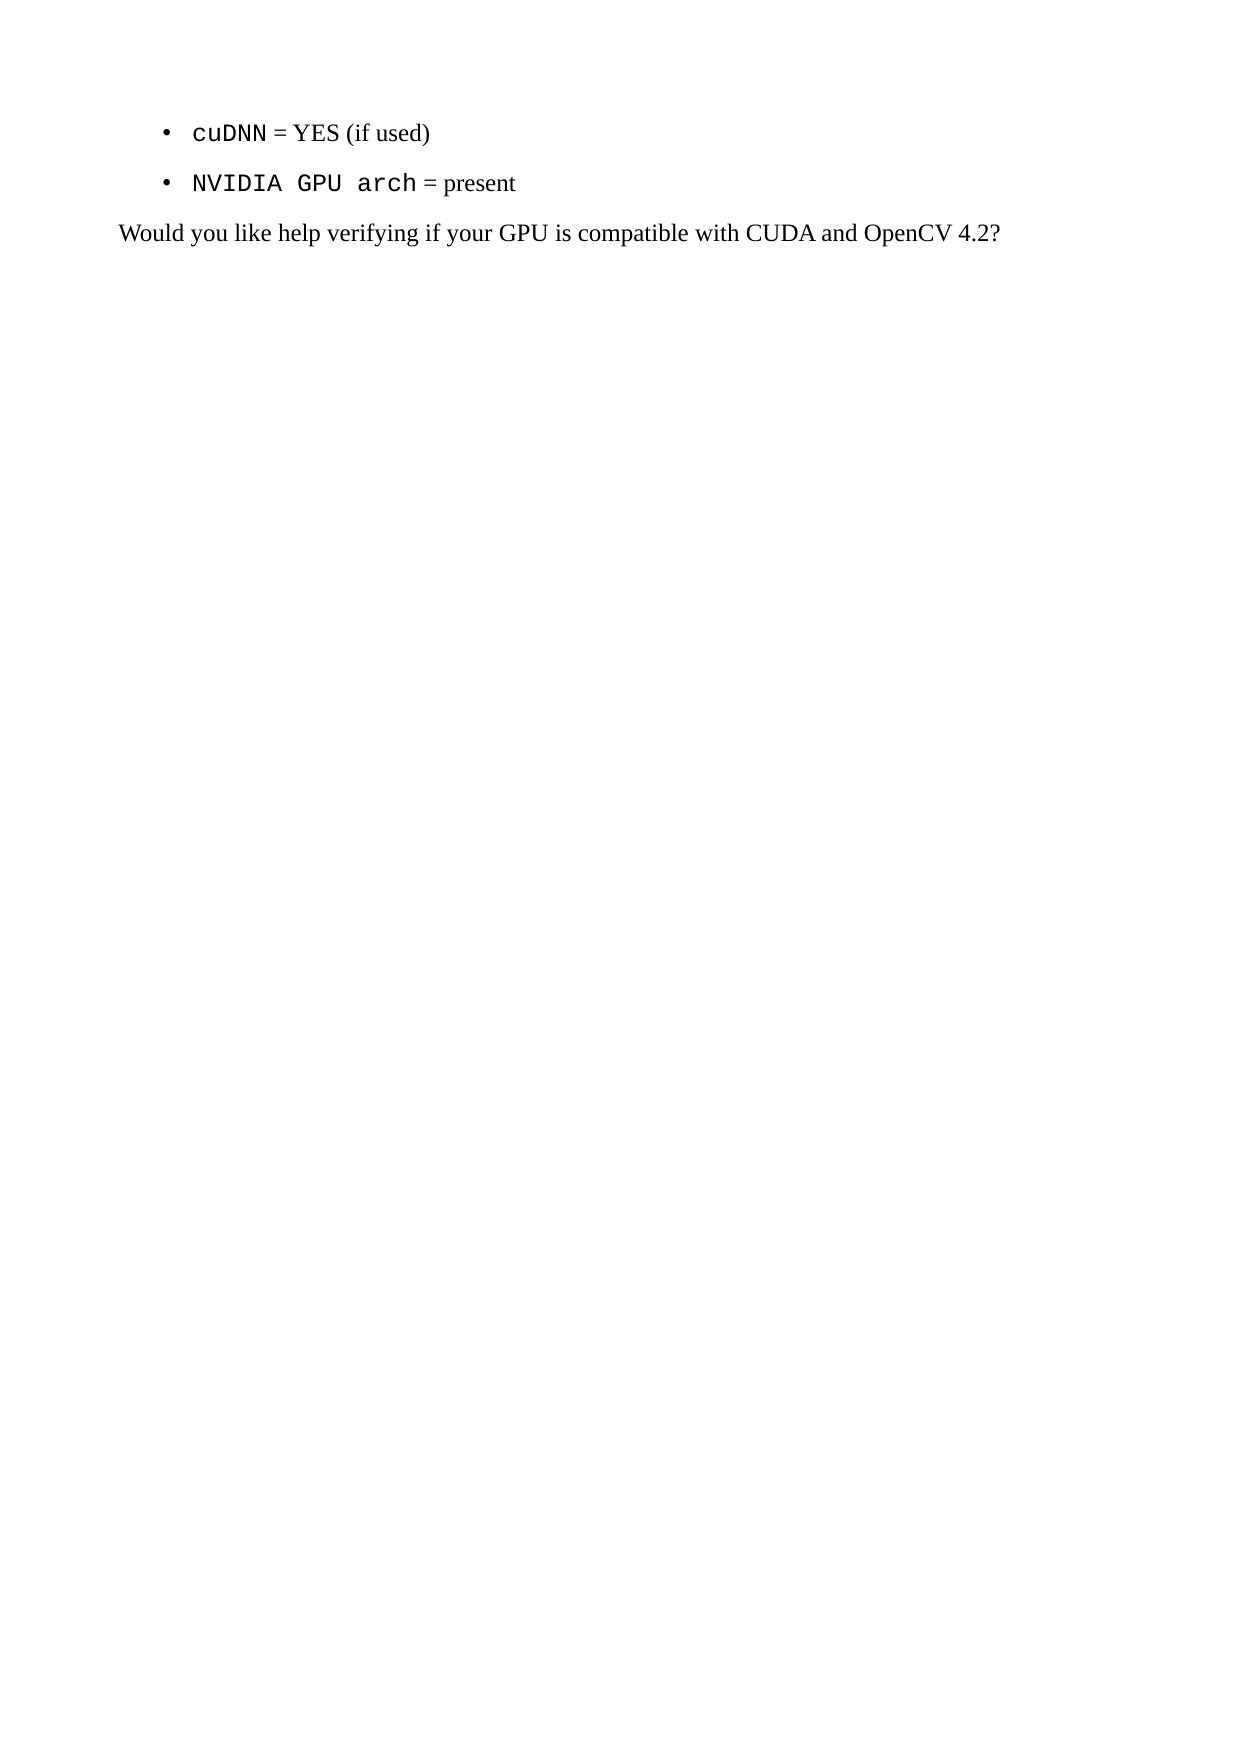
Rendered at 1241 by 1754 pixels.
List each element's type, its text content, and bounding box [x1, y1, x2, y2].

text Would you like help verifying if your GPU is compatible with CUDA and OpenCV 4.2? [118, 218, 1122, 247]
list NVIDIA GPU arch = present [162, 168, 1122, 199]
list cuDNN = YES (if used) [162, 118, 1122, 149]
